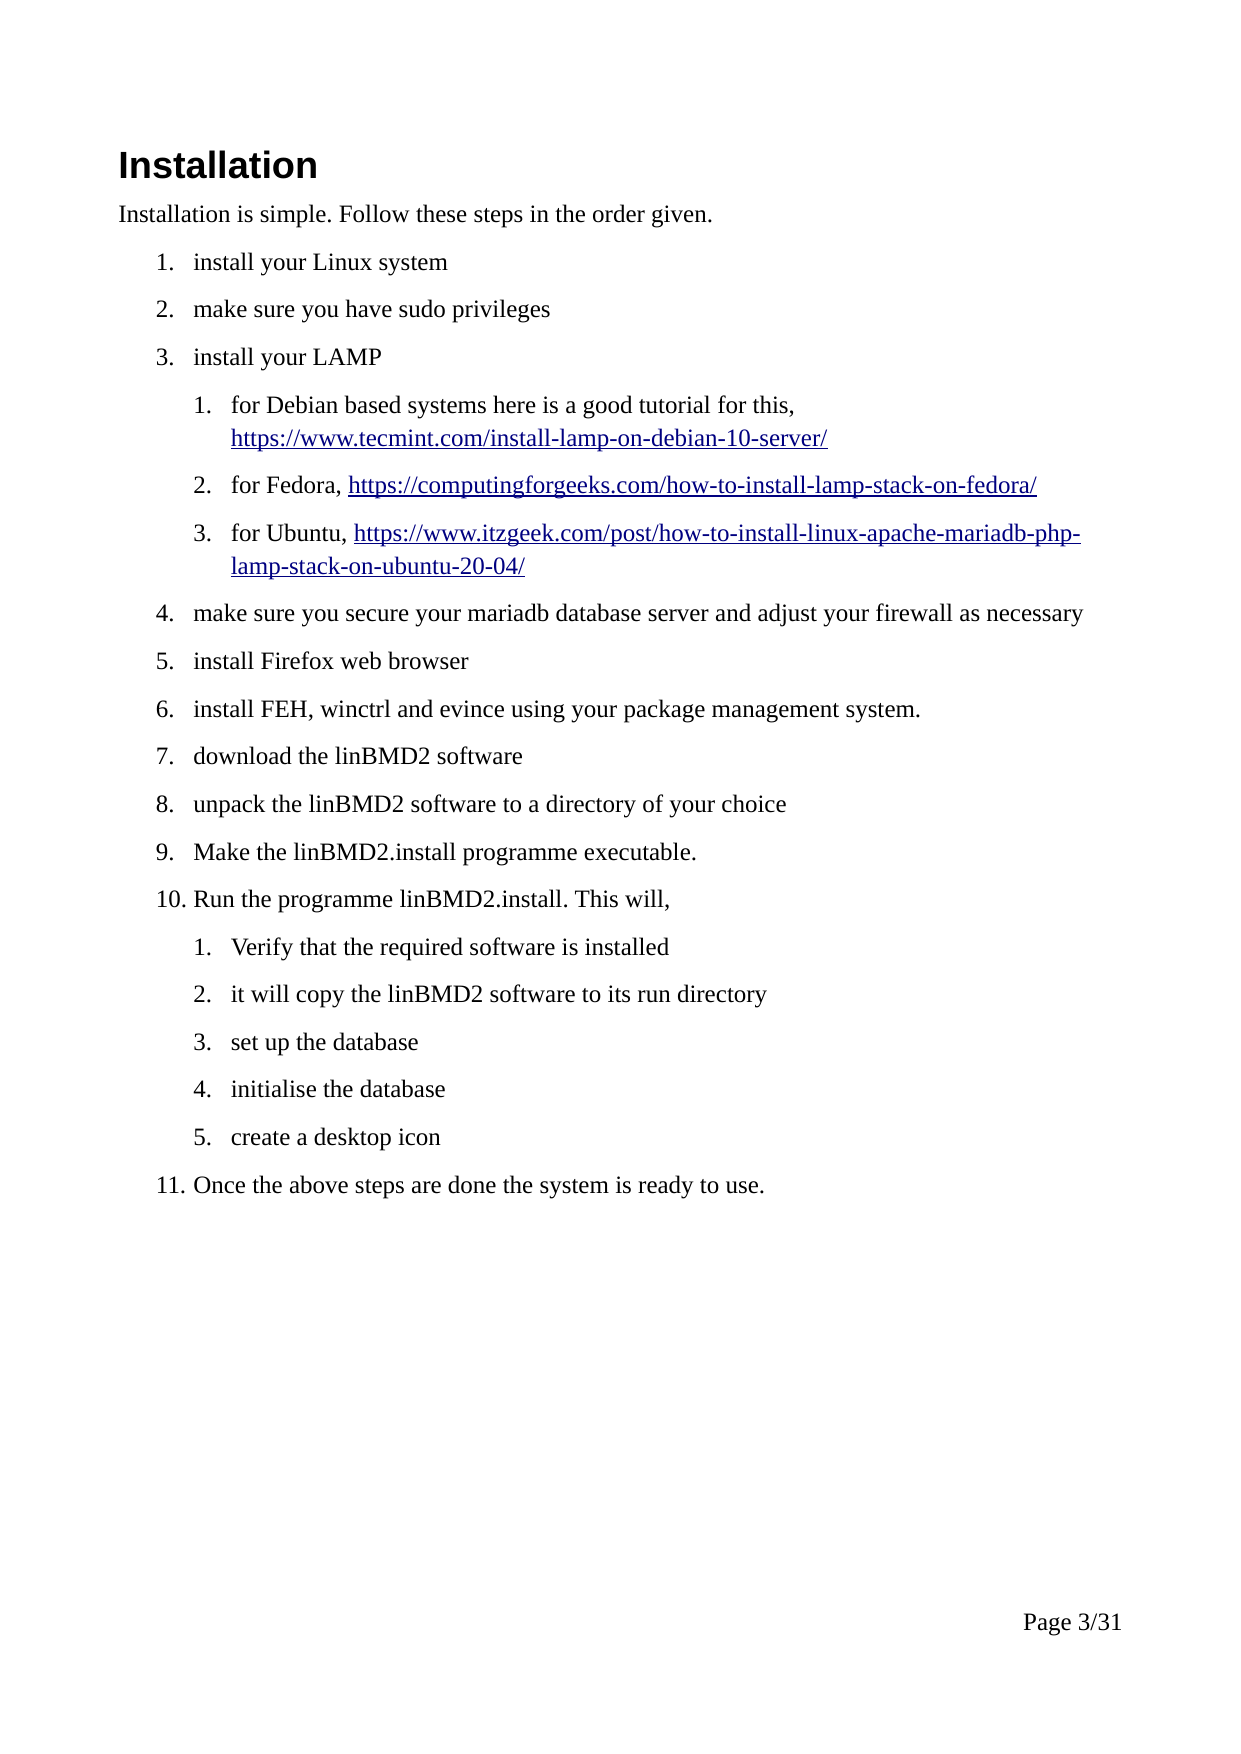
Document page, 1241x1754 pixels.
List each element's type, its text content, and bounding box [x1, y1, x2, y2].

list set up the database [193, 1027, 1122, 1056]
list Once the above steps are done the system is ready to use. [156, 1170, 1122, 1198]
list install FEH, winctrl and evince using your package management system. [156, 694, 1122, 722]
list Run the programme linBMD2.install. This will, [156, 884, 1122, 913]
list Make the linBMD2.install programme executable. [156, 837, 1122, 865]
list unpack the linBMD2 software to a directory of your choice [156, 789, 1122, 818]
list initialise the database [193, 1074, 1122, 1103]
list download the linBMD2 software [156, 741, 1122, 770]
list install your Linux system [156, 247, 1122, 276]
list for Fedora, https://computingforgeeks.com/how-to-install-lamp-stack-on-fedora/ [193, 470, 1122, 499]
subtitle Installation [118, 143, 1122, 187]
list for Debian based systems here is a good tutorial for this, https://www.tecmint.com/install-lamp-on-debian-10-server/ [193, 390, 1122, 451]
text Installation is simple. Follow these steps in the order given. [118, 199, 1122, 228]
list create a desktop icon [193, 1122, 1122, 1151]
list for Ubuntu, https://www.itzgeek.com/post/how-to-install-linux-apache-mariadb-php-lamp-stack-on-ubuntu-20-04/ [193, 518, 1122, 580]
list it will copy the linBMD2 software to its run directory [193, 979, 1122, 1008]
list install Firefox web browser [156, 646, 1122, 675]
list install your LAMP [156, 342, 1122, 371]
list make sure you secure your mariadb database server and adjust your firewall as necessary [156, 598, 1122, 627]
list make sure you have sudo privileges [156, 294, 1122, 323]
list Verify that the required software is installed [193, 932, 1122, 961]
